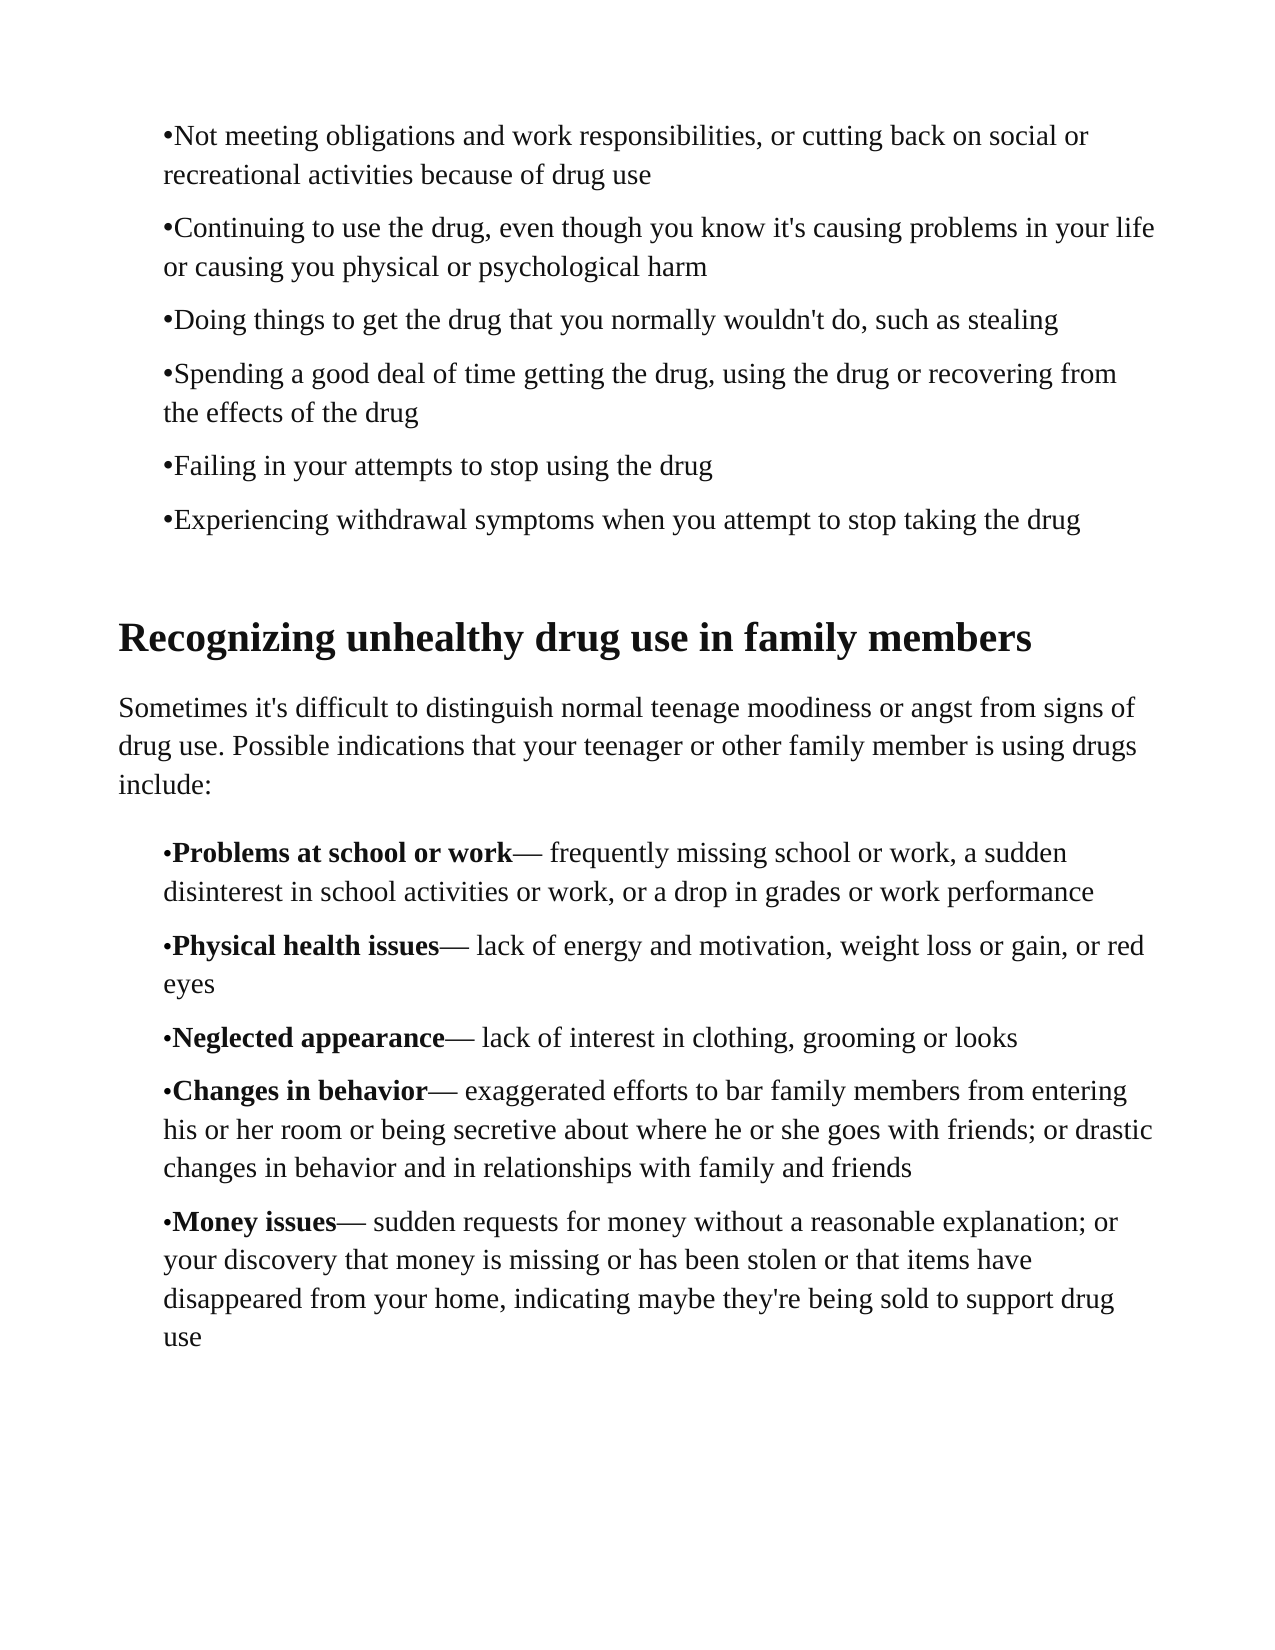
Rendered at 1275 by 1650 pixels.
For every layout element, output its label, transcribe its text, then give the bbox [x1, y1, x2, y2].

list Not meeting obligations and work responsibilities, or cutting back on social or recreational activities because of drug use [118, 118, 1157, 190]
list Doing things to get the drug that you normally wouldn't do, such as stealing [118, 302, 1157, 336]
subtitle Recognizing unhealthy drug use in family members [118, 612, 1157, 660]
list Problems at school or work— frequently missing school or work, a sudden disinterest in school activities or work, or a drop in grades or work performance [118, 836, 1157, 908]
list Changes in behavior— exaggerated efforts to bar family members from entering his or her room or being secretive about where he or she goes with friends; or drastic changes in behavior and in relationships with family and friends [118, 1073, 1157, 1184]
text Sometimes it's difficult to distinguish normal teenage moodiness or angst from signs of drug use. Possible indications that your teenager or other family member is using drugs include: [118, 690, 1157, 801]
list Experiencing withdrawal symptoms when you attempt to stop taking the drug [118, 502, 1157, 536]
list Failing in your attempts to stop using the drug [118, 448, 1157, 482]
list Spending a good deal of time getting the drug, using the drug or recovering from the effects of the drug [118, 356, 1157, 428]
list Neglected appearance— lack of interest in clothing, grooming or looks [118, 1020, 1157, 1053]
list Money issues— sudden requests for money without a reasonable explanation; or your discovery that money is missing or has been stolen or that items have disappeared from your home, indicating maybe they're being sold to support drug use [118, 1204, 1157, 1353]
list Continuing to use the drug, even though you know it's causing problems in your life or causing you physical or psychological harm [118, 210, 1157, 282]
list Physical health issues— lack of energy and motivation, weight loss or gain, or red eyes [118, 928, 1157, 1000]
